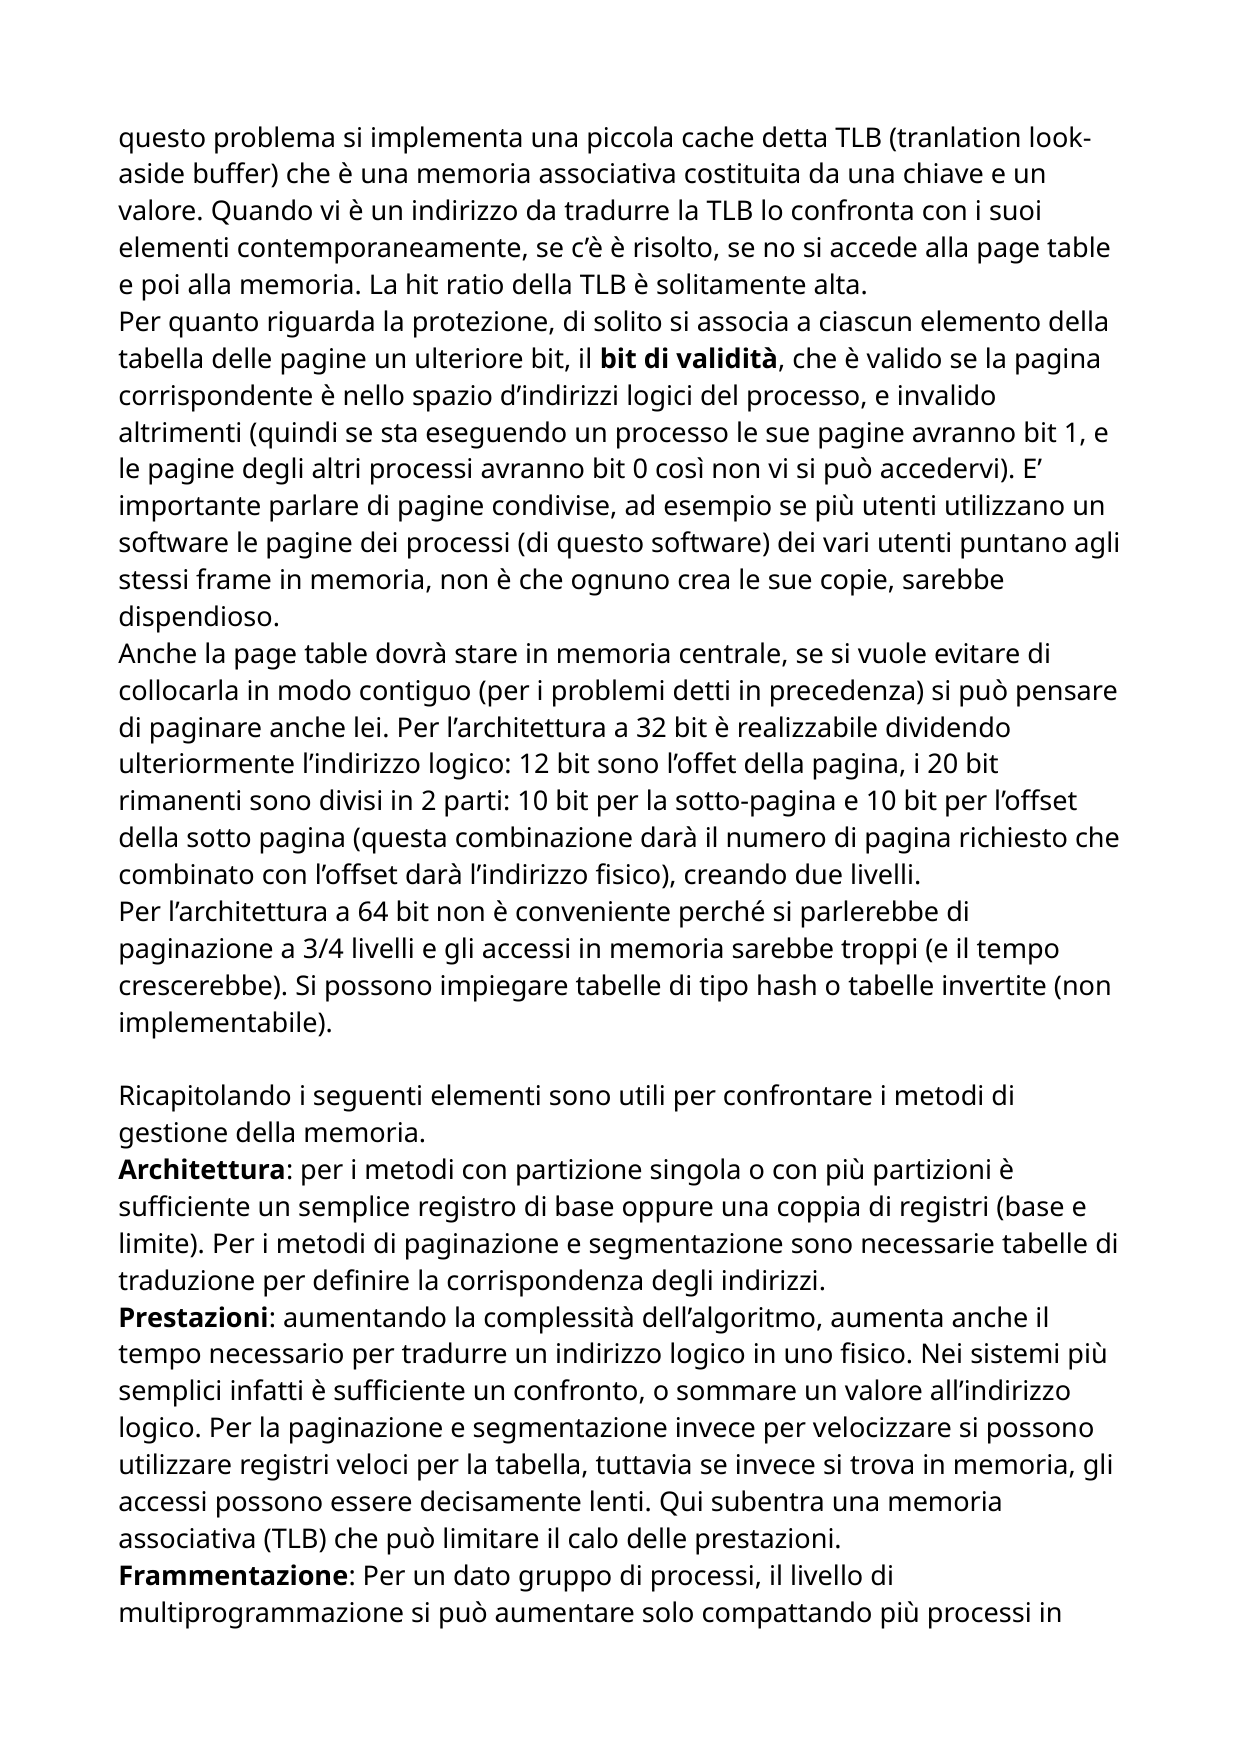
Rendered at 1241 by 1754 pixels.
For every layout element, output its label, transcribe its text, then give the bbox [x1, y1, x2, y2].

text Frammentazione: Per un dato gruppo di processi, il livello di multiprogrammazione si può aumentare solo compattando più processi in [118, 1556, 1122, 1630]
text Anche la page table dovrà stare in memoria centrale, se si vuole evitare di collocarla in modo contiguo (per i problemi detti in precedenza) si può pensare di paginare anche lei. Per l’architettura a 32 bit è realizzabile dividendo ulteriormente l’indirizzo logico: 12 bit sono l’offet della pagina, i 20 bit rimanenti sono divisi in 2 parti: 10 bit per la sotto-pagina e 10 bit per l’offset della sotto pagina (questa combinazione darà il numero di pagina richiesto che combinato con l’offset darà l’indirizzo fisico), creando due livelli. [118, 634, 1122, 892]
text Prestazioni: aumentando la complessità dell’algoritmo, aumenta anche il tempo necessario per tradurre un indirizzo logico in uno fisico. Nei sistemi più semplici infatti è sufficiente un confronto, o sommare un valore all’indirizzo logico. Per la paginazione e segmentazione invece per velocizzare si possono utilizzare registri veloci per la tabella, tuttavia se invece si trova in memoria, gli accessi possono essere decisamente lenti. Qui subentra una memoria associativa (TLB) che può limitare il calo delle prestazioni. [118, 1298, 1122, 1556]
text Per quanto riguarda la protezione, di solito si associa a ciascun elemento della tabella delle pagine un ulteriore bit, il bit di validità, che è valido se la pagina corrispondente è nello spazio d’indirizzi logici del processo, e invalido altrimenti (quindi se sta eseguendo un processo le sue pagine avranno bit 1, e le pagine degli altri processi avranno bit 0 così non vi si può accedervi). E’ importante parlare di pagine condivise, ad esempio se più utenti utilizzano un software le pagine dei processi (di questo software) dei vari utenti puntano agli stessi frame in memoria, non è che ognuno crea le sue copie, sarebbe dispendioso. [118, 302, 1122, 634]
text Per l’architettura a 64 bit non è conveniente perché si parlerebbe di paginazione a 3/4 livelli e gli accessi in memoria sarebbe troppi (e il tempo crescerebbe). Si possono impiegare tabelle di tipo hash o tabelle invertite (non implementabile). [118, 892, 1122, 1040]
text Architettura: per i metodi con partizione singola o con più partizioni è sufficiente un semplice registro di base oppure una coppia di registri (base e limite). Per i metodi di paginazione e segmentazione sono necessarie tabelle di traduzione per definire la corrispondenza degli indirizzi. [118, 1151, 1122, 1298]
text questo problema si implementa una piccola cache detta TLB (tranlation look-aside buffer) che è una memoria associativa costituita da una chiave e un valore. Quando vi è un indirizzo da tradurre la TLB lo confronta con i suoi elementi contemporaneamente, se c’è è risolto, se no si accede alla page table e poi alla memoria. La hit ratio della TLB è solitamente alta. [118, 118, 1122, 302]
text Ricapitolando i seguenti elementi sono utili per confrontare i metodi di gestione della memoria. [118, 1077, 1122, 1151]
